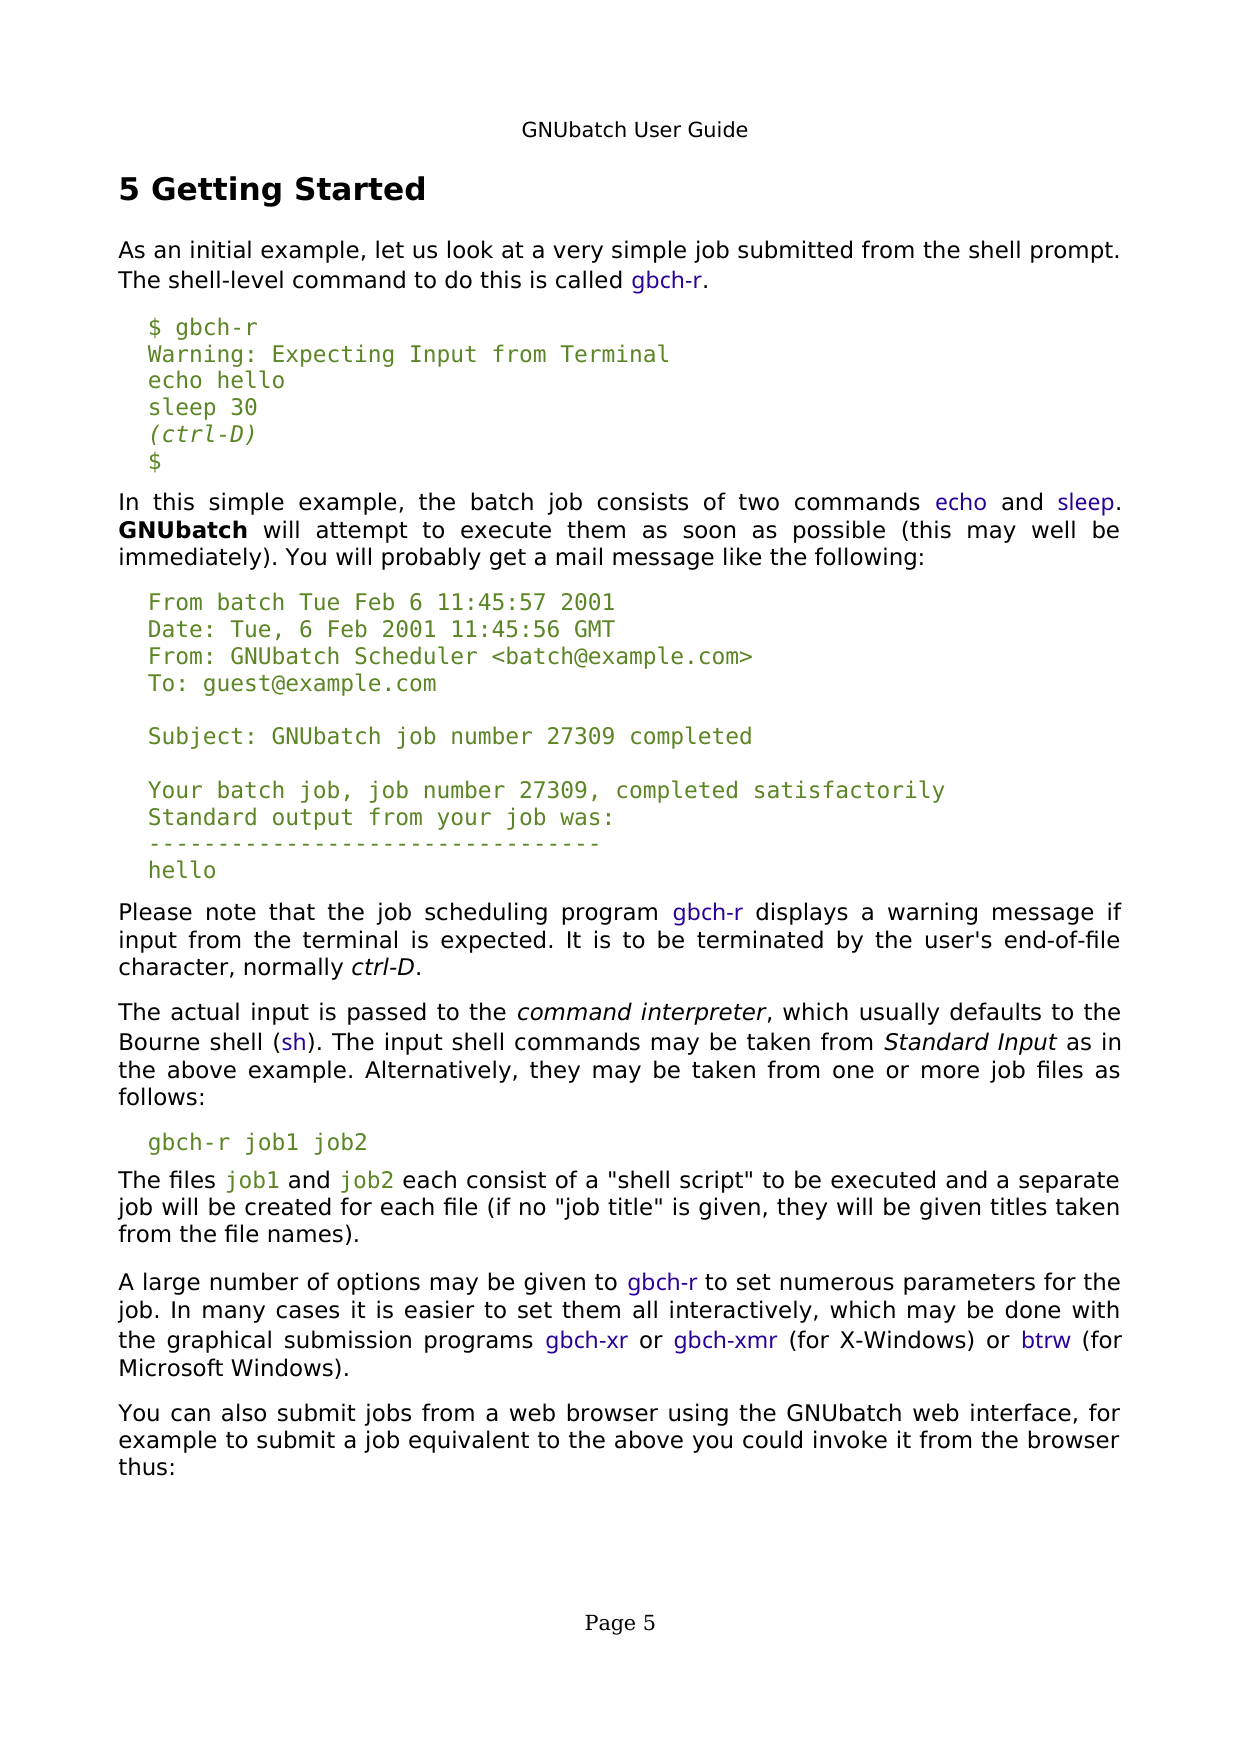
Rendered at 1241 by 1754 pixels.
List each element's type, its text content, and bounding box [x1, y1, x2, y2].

text Please note that the job scheduling program gbch-r displays a warning message if input from the terminal is expected. It is to be terminated by the user's end-of-file character, normally ctrl-D. [118, 896, 1122, 981]
text You can also submit jobs from a web browser using the GNUbatch web interface, for example to submit a job equivalent to the above you could invoke it from the browser thus: [118, 1400, 1122, 1481]
text In this simple example, the batch job consists of two commands echo and sleep. GNUbatch will attempt to execute them as soon as possible (this may well be immediately). You will probably get a mail message like the following: [118, 486, 1122, 571]
text As an initial example, let us look at a very simple job submitted from the shell prompt. The shell-level command to do this is called gbch-r. [118, 238, 1122, 296]
text gbch-r job1 job2 [148, 1129, 1122, 1156]
text The actual input is passed to the command interpreter, which usually defaults to the Bourne shell (sh). The input shell commands may be taken from Standard Input as in the above example. Alternatively, they may be taken from one or more job files as follows: [118, 999, 1122, 1110]
text The files job1 and job2 each consist of a "shell script" to be executed and a separate job will be created for each file (if no "job title" is given, they will be given titles taken from the file names). [118, 1167, 1122, 1248]
text A large number of options may be given to gbch-r to set numerous parameters for the job. In many cases it is easier to set them all interactively, which may be done with the graphical submission programs gbch-xr or gbch-xmr (for X-Windows) or btrw (for Microsoft Windows). [118, 1266, 1122, 1382]
text $ gbch-r Warning: Expecting Input from Terminal echo hello sleep 30 (ctrl-D) $ [148, 314, 1122, 474]
text From batch Tue Feb 6 11:45:57 2001 Date: Tue, 6 Feb 2001 11:45:56 GMT From: GNUbatch Scheduler <batch@example.com> To: guest@example.com Subject: GNUbatch job number 27309 completed Your batch job, job number 27309, completed satisfactorily Standard output from your job was: --------------------------------- hello [148, 589, 1122, 884]
subtitle Getting Started [118, 172, 1122, 208]
